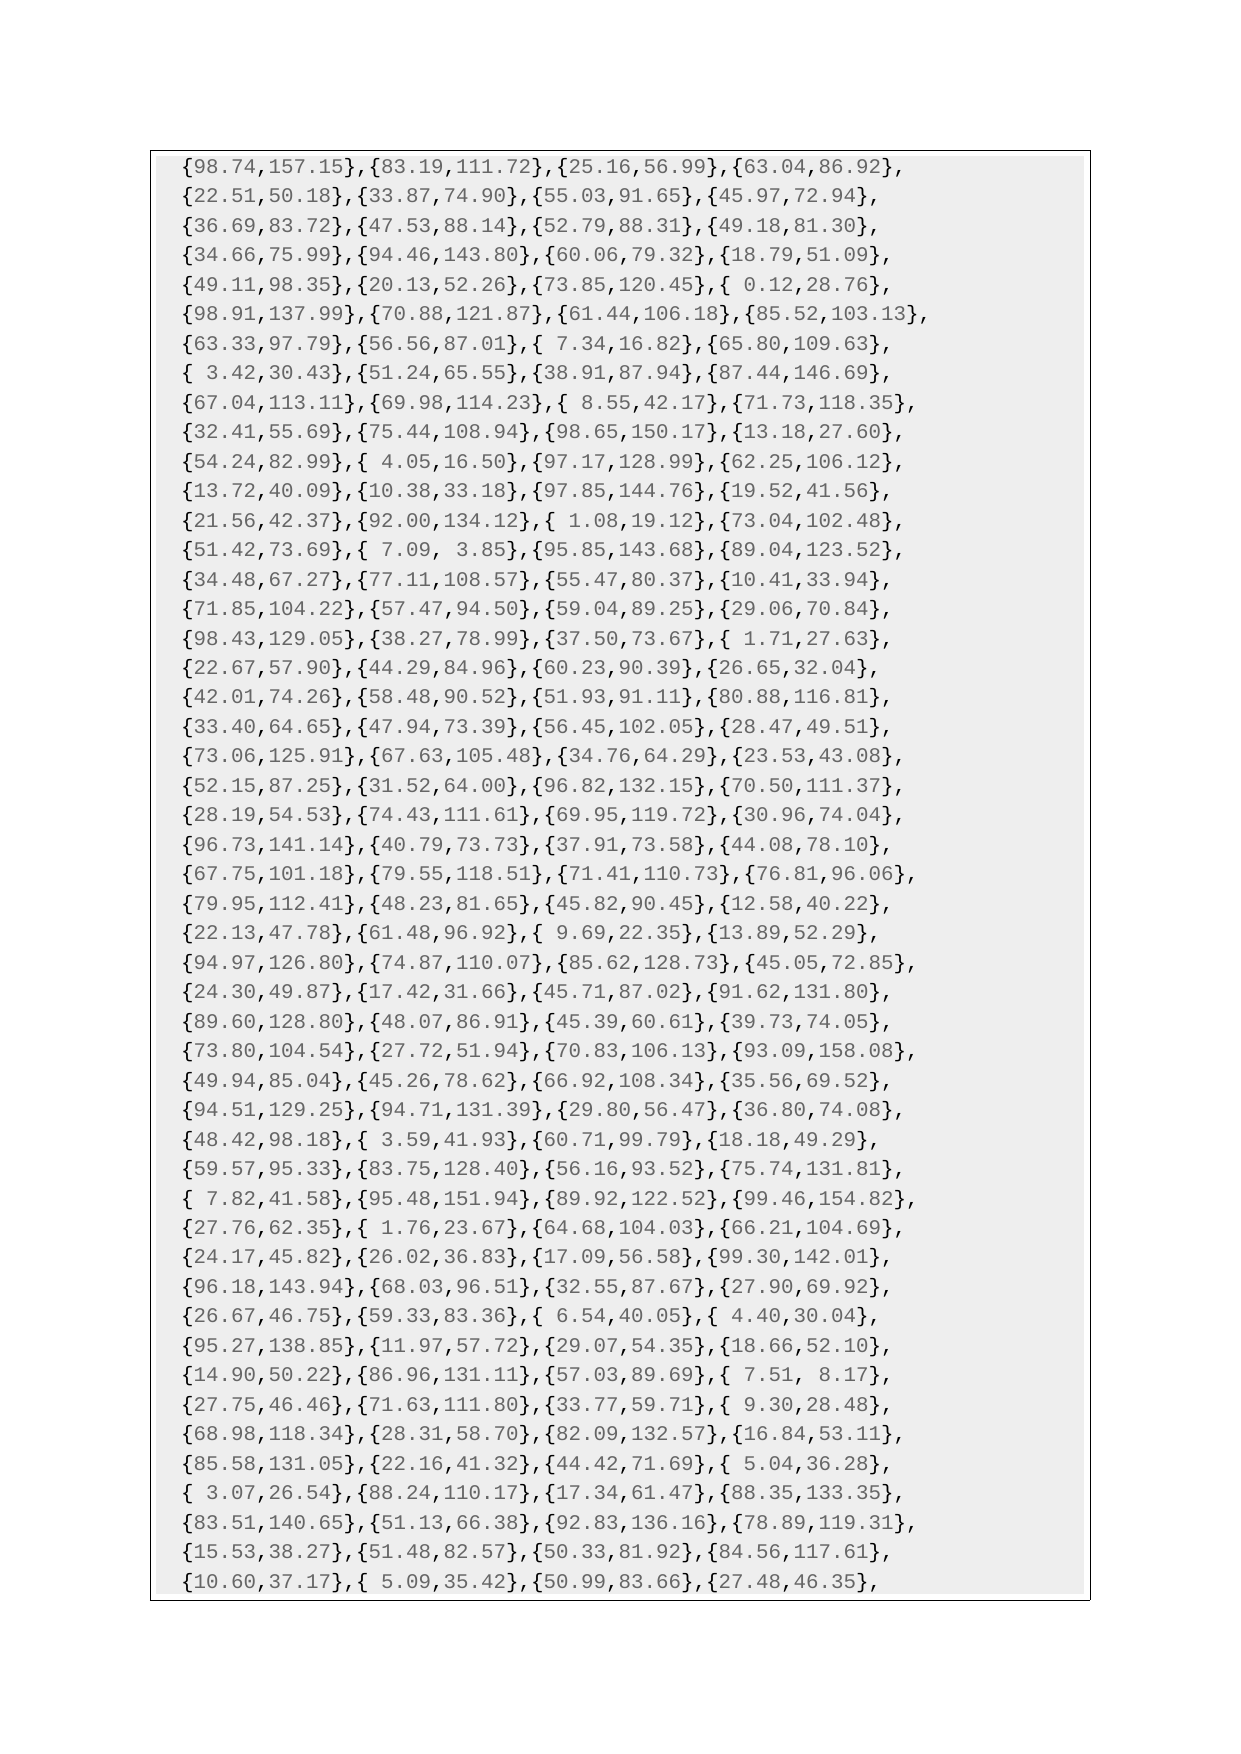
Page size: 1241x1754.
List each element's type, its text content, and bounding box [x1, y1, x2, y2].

table_header {98.74,157.15},{83.19,111.72},{25.16,56.99},{63.04,86.92}, {22.51,50.18},{33.87,74.90},{55.03,91.65},{45.97,72.94}, {36.69,83.72},{47.53,88.14},{52.79,88.31},{49.18,81.30}, {34.66,75.99},{94.46,143.80},{60.06,79.32},{18.79,51.09}, {49.11,98.35},{20.13,52.26},{73.85,120.45},{ 0.12,28.76}, {98.91,137.99},{70.88,121.87},{61.44,106.18},{85.52,103.13}, {63.33,97.79},{56.56,87.01},{ 7.34,16.82},{65.80,109.63}, { 3.42,30.43},{51.24,65.55},{38.91,87.94},{87.44,146.69}, {67.04,113.11},{69.98,114.23},{ 8.55,42.17},{71.73,118.35}, {32.41,55.69},{75.44,108.94},{98.65,150.17},{13.18,27.60}, {54.24,82.99},{ 4.05,16.50},{97.17,128.99},{62.25,106.12}, {13.72,40.09},{10.38,33.18},{97.85,144.76},{19.52,41.56}, {21.56,42.37},{92.00,134.12},{ 1.08,19.12},{73.04,102.48}, {51.42,73.69},{ 7.09, 3.85},{95.85,143.68},{89.04,123.52}, {34.48,67.27},{77.11,108.57},{55.47,80.37},{10.41,33.94}, {71.85,104.22},{57.47,94.50},{59.04,89.25},{29.06,70.84}, {98.43,129.05},{38.27,78.99},{37.50,73.67},{ 1.71,27.63}, {22.67,57.90},{44.29,84.96},{60.23,90.39},{26.65,32.04}, {42.01,74.26},{58.48,90.52},{51.93,91.11},{80.88,116.81}, {33.40,64.65},{47.94,73.39},{56.45,102.05},{28.47,49.51}, {73.06,125.91},{67.63,105.48},{34.76,64.29},{23.53,43.08}, {52.15,87.25},{31.52,64.00},{96.82,132.15},{70.50,111.37}, {28.19,54.53},{74.43,111.61},{69.95,119.72},{30.96,74.04}, {96.73,141.14},{40.79,73.73},{37.91,73.58},{44.08,78.10}, {67.75,101.18},{79.55,118.51},{71.41,110.73},{76.81,96.06}, {79.95,112.41},{48.23,81.65},{45.82,90.45},{12.58,40.22}, {22.13,47.78},{61.48,96.92},{ 9.69,22.35},{13.89,52.29}, {94.97,126.80},{74.87,110.07},{85.62,128.73},{45.05,72.85}, {24.30,49.87},{17.42,31.66},{45.71,87.02},{91.62,131.80}, {89.60,128.80},{48.07,86.91},{45.39,60.61},{39.73,74.05}, {73.80,104.54},{27.72,51.94},{70.83,106.13},{93.09,158.08}, {49.94,85.04},{45.26,78.62},{66.92,108.34},{35.56,69.52}, {94.51,129.25},{94.71,131.39},{29.80,56.47},{36.80,74.08}, {48.42,98.18},{ 3.59,41.93},{60.71,99.79},{18.18,49.29}, {59.57,95.33},{83.75,128.40},{56.16,93.52},{75.74,131.81}, { 7.82,41.58},{95.48,151.94},{89.92,122.52},{99.46,154.82}, {27.76,62.35},{ 1.76,23.67},{64.68,104.03},{66.21,104.69}, {24.17,45.82},{26.02,36.83},{17.09,56.58},{99.30,142.01}, {96.18,143.94},{68.03,96.51},{32.55,87.67},{27.90,69.92}, {26.67,46.75},{59.33,83.36},{ 6.54,40.05},{ 4.40,30.04}, {95.27,138.85},{11.97,57.72},{29.07,54.35},{18.66,52.10}, {14.90,50.22},{86.96,131.11},{57.03,89.69},{ 7.51, 8.17}, {27.75,46.46},{71.63,111.80},{33.77,59.71},{ 9.30,28.48}, {68.98,118.34},{28.31,58.70},{82.09,132.57},{16.84,53.11}, {85.58,131.05},{22.16,41.32},{44.42,71.69},{ 5.04,36.28}, { 3.07,26.54},{88.24,110.17},{17.34,61.47},{88.35,133.35}, {83.51,140.65},{51.13,66.38},{92.83,136.16},{78.89,119.31}, {15.53,38.27},{51.48,82.57},{50.33,81.92},{84.56,117.61}, {10.60,37.17},{ 5.09,35.42},{50.99,83.66},{27.48,46.35}, [151, 151, 1090, 1600]
